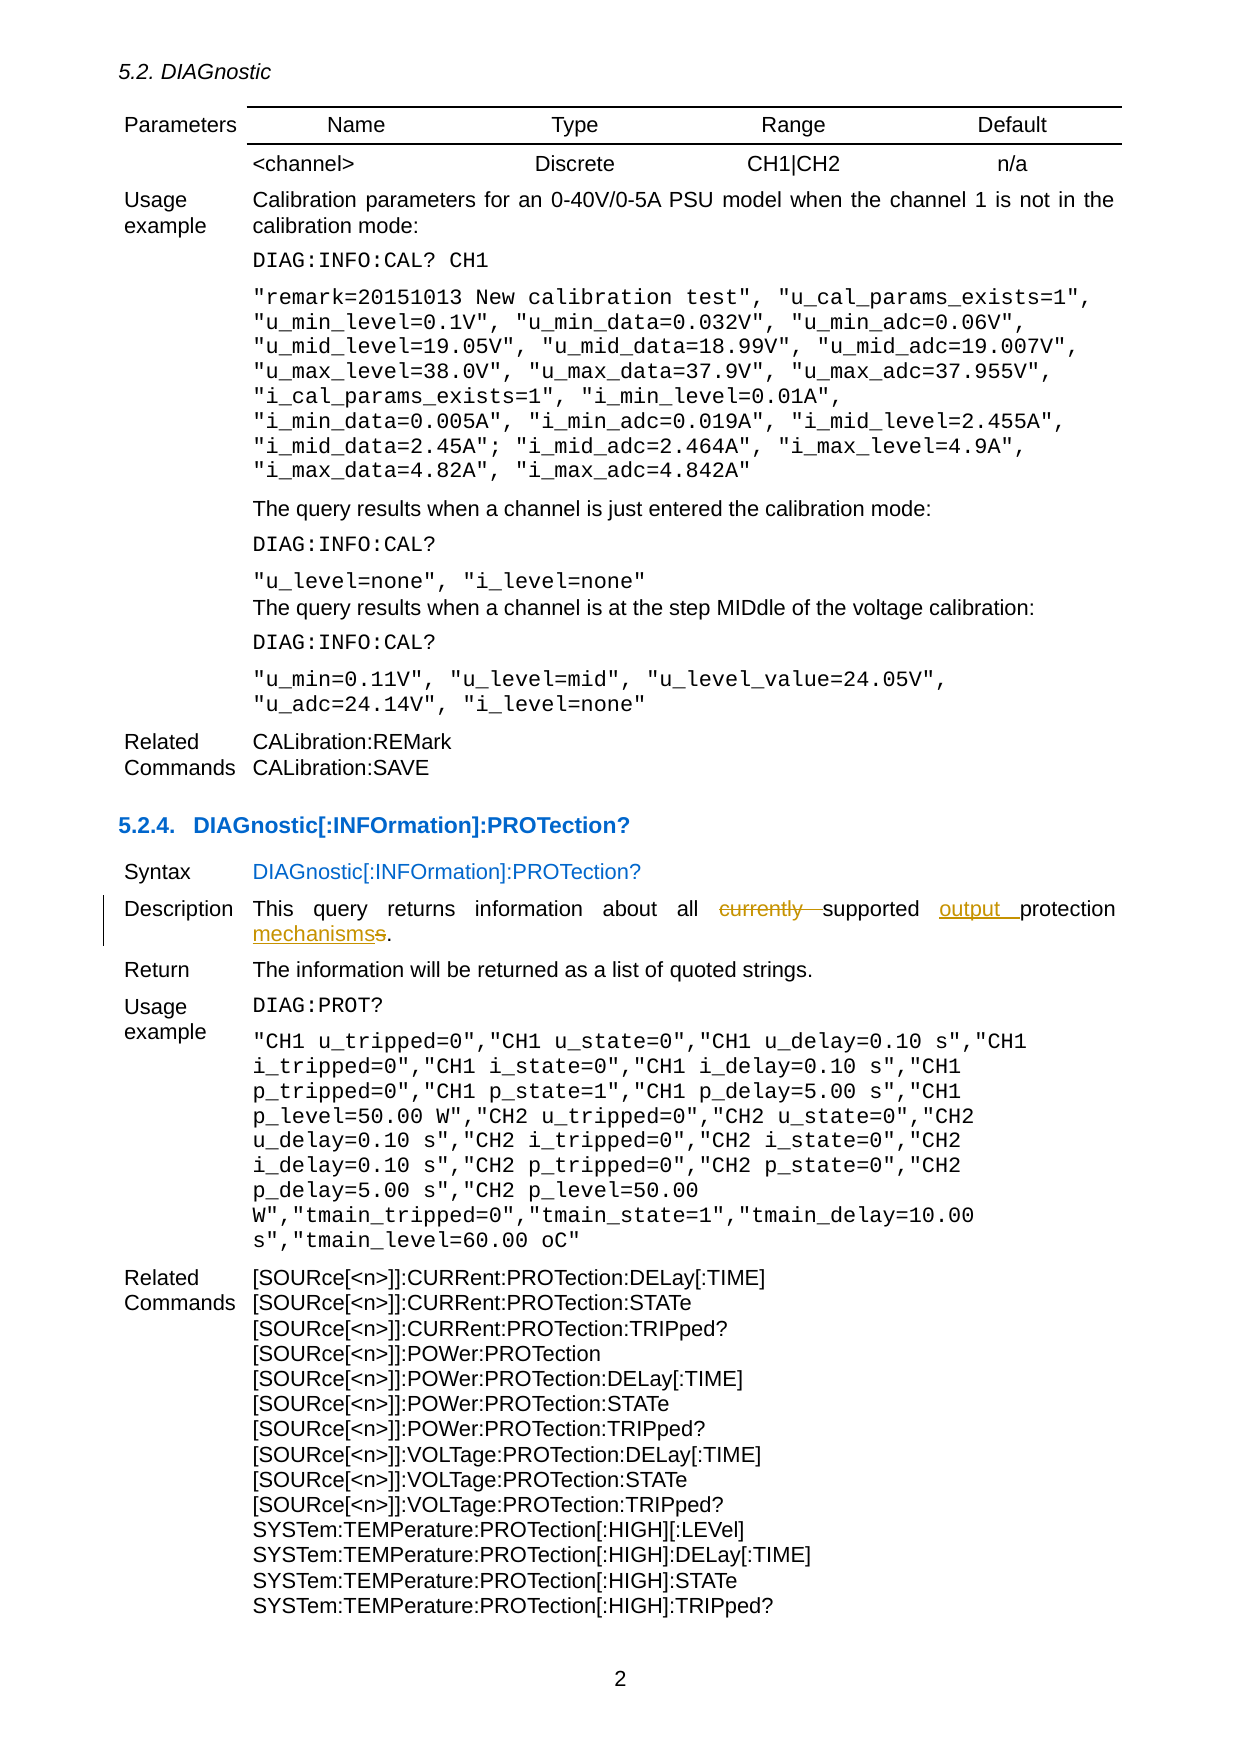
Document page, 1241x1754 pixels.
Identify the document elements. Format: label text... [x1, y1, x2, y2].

table_cell CALibration:REMark CALibration:SAVE [247, 724, 1122, 785]
table_cell Usage example [118, 182, 247, 723]
table_cell Usage example [118, 988, 247, 1259]
subtitle DIAGnostic[:INFOrmation]:PROTection? [118, 812, 1122, 838]
table_cell This query returns information about all supported output protection mechanisms. [247, 890, 1122, 952]
table_cell Related Commands [118, 724, 247, 785]
table_cell Type [465, 108, 684, 143]
table_cell <channel> [247, 145, 465, 182]
table_cell Name [247, 108, 465, 143]
table_cell DIAG:PROT? "CH1 u_tripped=0","CH1 u_state=0","CH1 u_delay=0.10 s","CH1 i_tripped=0","CH1 i_state=0","CH1 i_delay=0.10 s","CH1 p_tripped=0","CH1 p_state=1","CH1 p_delay=5.00 s","CH1 p_level=50.00 W","CH2 u_tripped=0","CH2 u_state=0","CH2 u_delay=0.10 s","CH2 i_tripped=0","CH2 i_state=0","CH2 i_delay=0.10 s","CH2 p_tripped=0","CH2 p_state=0","CH2 p_delay=5.00 s","CH2 p_level=50.00 W","tmain_tripped=0","tmain_state=1","tmain_delay=10.00 s","tmain_level=60.00 oC" [247, 988, 1122, 1259]
table_cell The information will be returned as a list of quoted strings. [247, 952, 1122, 988]
table_cell Return [118, 952, 247, 988]
table_cell [SOURce[<n>]]:CURRent:PROTection:DELay[:TIME] [SOURce[<n>]]:CURRent:PROTection:STATe [SOURce[<n>]]:CURRent:PROTection:TRIPped? [SOURce[<n>]]:POWer:PROTection [SOURce[<n>]]:POWer:PROTection:DELay[:TIME] [SOURce[<n>]]:POWer:PROTection:STATe [SOURce[<n>]]:POWer:PROTection:TRIPped? [SOURce[<n>]]:VOLTage:PROTection:DELay[:TIME] [SOURce[<n>]]:VOLTage:PROTection:STATe [SOURce[<n>]]:VOLTage:PROTection:TRIPped? SYSTem:TEMPerature:PROTection[:HIGH][:LEVel] SYSTem:TEMPerature:PROTection[:HIGH]:DELay[:TIME] SYSTem:TEMPerature:PROTection[:HIGH]:STATe SYSTem:TEMPerature:PROTection[:HIGH]:TRIPped? [247, 1259, 1122, 1624]
table_cell n/a [903, 145, 1122, 182]
table_cell Parameters [118, 106, 247, 182]
table_cell CH1|CH2 [684, 145, 903, 182]
table_cell Range [684, 108, 903, 143]
table_cell Calibration parameters for an 0-40V/0-5A PSU model when the channel 1 is not in the calibration mode: DIAG:INFO:CAL? CH1 "remark=20151013 New calibration test", "u_cal_params_exists=1", "u_min_level=0.1V", "u_min_data=0.032V", "u_min_adc=0.06V", "u_mid_level=19.05V", "u_mid_data=18.99V", "u_mid_adc=19.007V", "u_max_level=38.0V", "u_max_data=37.9V", "u_max_adc=37.955V", "i_cal_params_exists=1", "i_min_level=0.01A", "i_min_data=0.005A", "i_min_adc=0.019A", "i_mid_level=2.455A", "i_mid_data=2.45A"; "i_mid_adc=2.464A", "i_max_level=4.9A", "i_max_data=4.82A", "i_max_adc=4.842A" The query results when a channel is just entered the calibration mode: DIAG:INFO:CAL? "u_level=none", "i_level=none" The query results when a channel is at the step MIDdle of the voltage calibration: DIAG:INFO:CAL? "u_min=0.11V", "u_level=mid", "u_level_value=24.05V", "u_adc=24.14V", "i_level=none" [247, 182, 1122, 723]
table_header Syntax [118, 853, 247, 890]
table_cell Default [903, 108, 1122, 143]
table_header DIAGnostic[:INFOrmation]:PROTection? [247, 853, 1122, 890]
table_cell Discrete [465, 145, 684, 182]
table_cell Related Commands [118, 1259, 247, 1624]
table_cell Description [118, 890, 247, 952]
